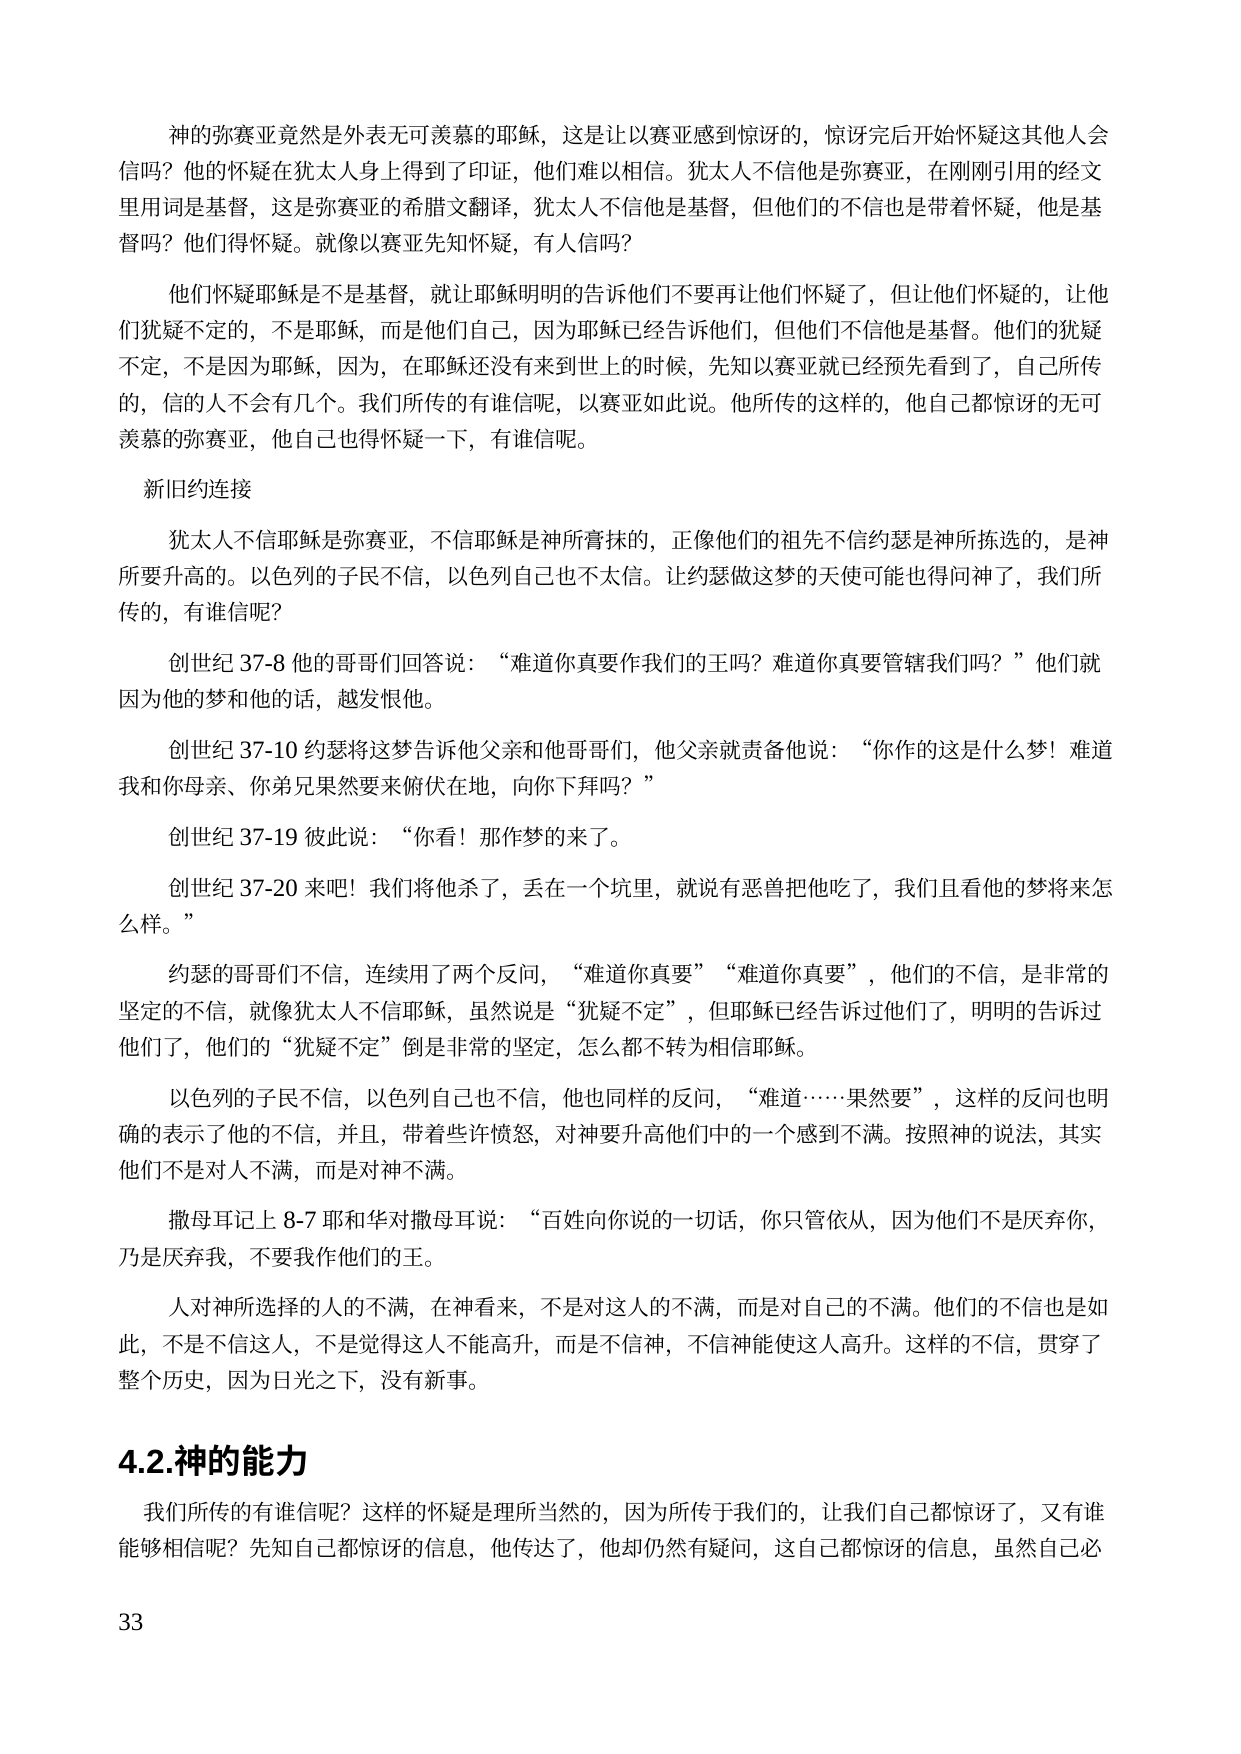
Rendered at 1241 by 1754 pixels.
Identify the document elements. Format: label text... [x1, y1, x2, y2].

text 撒母耳记上 8-7 耶和华对撒母耳说：“百姓向你说的一切话，你只管依从，因为他们不是厌弃你，乃是厌弃我，不要我作他们的王。 [118, 1204, 1122, 1271]
text 创世纪 37-8 他的哥哥们回答说：“难道你真要作我们的王吗？难道你真要管辖我们吗？”他们就因为他的梦和他的话，越发恨他。 [118, 646, 1122, 714]
text 创世纪 37-20 来吧！我们将他杀了，丢在一个坑里，就说有恶兽把他吃了，我们且看他的梦将来怎么样。” [118, 871, 1122, 938]
subtitle 4.2.神的能力 [118, 1434, 1122, 1483]
text 他们怀疑耶稣是不是基督，就让耶稣明明的告诉他们不要再让他们怀疑了，但让他们怀疑的，让他们犹疑不定的，不是耶稣，而是他们自己，因为耶稣已经告诉他们，但他们不信他是基督。他们的犹疑不定，不是因为耶稣，因为，在耶稣还没有来到世上的时候，先知以赛亚就已经预先看到了，自己所传的，信的人不会有几个。我们所传的有谁信呢，以赛亚如此说。他所传的这样的，他自己都惊讶的无可羡慕的弥赛亚，他自己也得怀疑一下，有谁信呢。 [118, 277, 1122, 453]
text 约瑟的哥哥们不信，连续用了两个反问，“难道你真要”“难道你真要”，他们的不信，是非常的坚定的不信，就像犹太人不信耶稣，虽然说是“犹疑不定”，但耶稣已经告诉过他们了，明明的告诉过他们了，他们的“犹疑不定”倒是非常的坚定，怎么都不转为相信耶稣。 [118, 958, 1122, 1061]
text 新旧约连接 [118, 473, 1122, 504]
text 人对神所选择的人的不满，在神看来，不是对这人的不满，而是对自己的不满。他们的不信也是如此，不是不信这人，不是觉得这人不能高升，而是不信神，不信神能使这人高升。这样的不信，贯穿了整个历史，因为日光之下，没有新事。 [118, 1291, 1122, 1394]
text 神的弥赛亚竟然是外表无可羡慕的耶稣，这是让以赛亚感到惊讶的，惊讶完后开始怀疑这其他人会信吗？他的怀疑在犹太人身上得到了印证，他们难以相信。犹太人不信他是弥赛亚，在刚刚引用的经文里用词是基督，这是弥赛亚的希腊文翻译，犹太人不信他是基督，但他们的不信也是带着怀疑，他是基督吗？他们得怀疑。就像以赛亚先知怀疑，有人信吗？ [118, 118, 1122, 258]
text 以色列的子民不信，以色列自己也不信，他也同样的反问，“难道……果然要”，这样的反问也明确的表示了他的不信，并且，带着些许愤怒，对神要升高他们中的一个感到不满。按照神的说法，其实他们不是对人不满，而是对神不满。 [118, 1081, 1122, 1184]
text 创世纪 37-10 约瑟将这梦告诉他父亲和他哥哥们，他父亲就责备他说：“你作的这是什么梦！难道我和你母亲、你弟兄果然要来俯伏在地，向你下拜吗？” [118, 733, 1122, 801]
text 创世纪 37-19 彼此说：“你看！那作梦的来了。 [118, 820, 1122, 852]
text 我们所传的有谁信呢？这样的怀疑是理所当然的，因为所传于我们的，让我们自己都惊讶了，又有谁能够相信呢？先知自己都惊讶的信息，他传达了，他却仍然有疑问，这自己都惊讶的信息，虽然自己必 [118, 1496, 1122, 1563]
text 犹太人不信耶稣是弥赛亚，不信耶稣是神所膏抹的，正像他们的祖先不信约瑟是神所拣选的，是神所要升高的。以色列的子民不信，以色列自己也不太信。让约瑟做这梦的天使可能也得问神了，我们所传的，有谁信呢？ [118, 523, 1122, 627]
